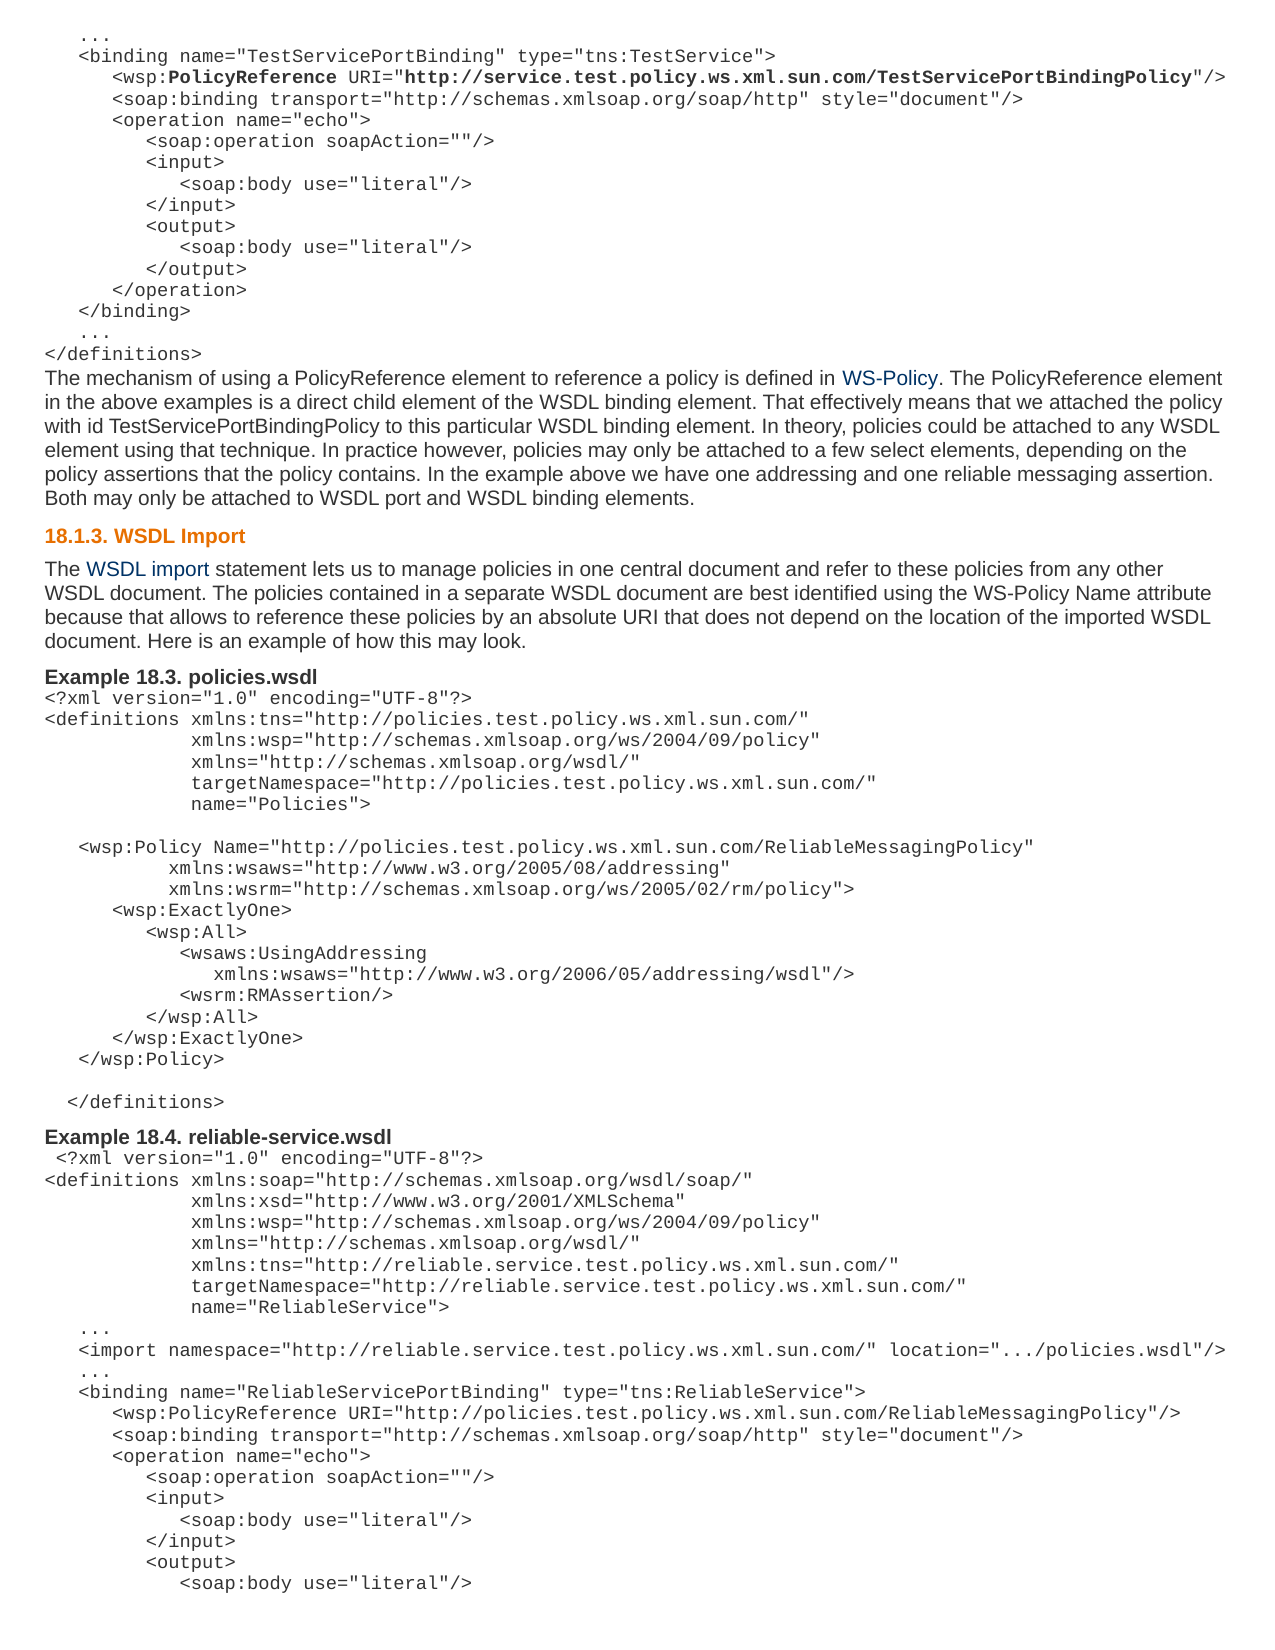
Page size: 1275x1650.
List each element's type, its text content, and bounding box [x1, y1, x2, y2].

text <soap:operation soapAction=""/> [44, 1468, 1227, 1489]
text <output> [44, 217, 1227, 238]
text name="ReliableService"> [44, 1298, 1227, 1319]
text xmlns="http://schemas.xmlsoap.org/wsdl/" [44, 1234, 1227, 1255]
text <operation name="echo"> [44, 1447, 1227, 1468]
text Example 18.4. reliable-service.wsdl [44, 1114, 1227, 1149]
text xmlns:xsd="http://www.w3.org/2001/XMLSchema" [44, 1192, 1227, 1213]
text </input> [44, 196, 1227, 217]
text The mechanism of using a PolicyReference element to reference a policy is defined in WS-Policy. The PolicyReference element in the above examples is a direct child element of the WSDL binding element. That effectively means that we attached the policy with id TestServicePortBindingPolicy to this particular WSDL binding element. In theory, policies could be attached to any WSDL element using that technique. In practice however, policies may only be attached to a few select elements, depending on the policy assertions that the policy contains. In the example above we have one addressing and one reliable messaging assertion. Both may only be attached to WSDL port and WSDL binding elements. [44, 366, 1227, 509]
text <definitions xmlns:tns="http://policies.test.policy.ws.xml.sun.com/" [44, 710, 1227, 731]
text <definitions xmlns:soap="http://schemas.xmlsoap.org/wsdl/soap/" [44, 1170, 1227, 1192]
text name="Policies"> [44, 795, 1227, 816]
text targetNamespace="http://policies.test.policy.ws.xml.sun.com/" [44, 774, 1227, 795]
text <wsp:All> [44, 922, 1227, 944]
text <wsp:PolicyReference URI="http://service.test.policy.ws.xml.sun.com/TestServicePortBindingPolicy"/> [44, 68, 1227, 89]
text xmlns:wsaws="http://www.w3.org/2005/08/addressing" [44, 859, 1227, 880]
text <?xml version="1.0" encoding="UTF-8"?> [44, 689, 1227, 710]
text </definitions> [44, 1092, 1227, 1114]
text targetNamespace="http://reliable.service.test.policy.ws.xml.sun.com/" [44, 1277, 1227, 1298]
text </wsp:ExactlyOne> [44, 1029, 1227, 1050]
text </input> [44, 1532, 1227, 1553]
text ... [44, 1319, 1227, 1340]
text <binding name="ReliableServicePortBinding" type="tns:ReliableService"> [44, 1383, 1227, 1404]
text <soap:operation soapAction=""/> [44, 132, 1227, 153]
text xmlns="http://schemas.xmlsoap.org/wsdl/" [44, 752, 1227, 774]
text <soap:binding transport="http://schemas.xmlsoap.org/soap/http" style="document"/> [44, 1425, 1227, 1447]
text Example 18.3. policies.wsdl [44, 653, 1227, 689]
text <wsrm:RMAssertion/> [44, 986, 1227, 1007]
text <?xml version="1.0" encoding="UTF-8"?> [44, 1149, 1227, 1170]
text <input> [44, 153, 1227, 174]
text </definitions> [44, 344, 1227, 366]
text <soap:body use="literal"/> [44, 1510, 1227, 1532]
text xmlns:tns="http://reliable.service.test.policy.ws.xml.sun.com/" [44, 1255, 1227, 1277]
text ... [44, 323, 1227, 344]
text </operation> [44, 281, 1227, 302]
text <input> [44, 1489, 1227, 1510]
subtitle 18.1.3. WSDL Import [44, 524, 1227, 548]
text <operation name="echo"> [44, 111, 1227, 132]
text <soap:body use="literal"/> [44, 238, 1227, 259]
text ... [44, 1362, 1227, 1383]
text xmlns:wsp="http://schemas.xmlsoap.org/ws/2004/09/policy" [44, 731, 1227, 752]
text <soap:body use="literal"/> [44, 174, 1227, 196]
text </output> [44, 259, 1227, 281]
text xmlns:wsp="http://schemas.xmlsoap.org/ws/2004/09/policy" [44, 1213, 1227, 1234]
text </binding> [44, 302, 1227, 323]
text <soap:binding transport="http://schemas.xmlsoap.org/soap/http" style="document"/> [44, 89, 1227, 111]
text <wsp:Policy Name="http://policies.test.policy.ws.xml.sun.com/ReliableMessagingPolicy" [44, 837, 1227, 859]
text ... [44, 26, 1227, 47]
text <binding name="TestServicePortBinding" type="tns:TestService"> [44, 47, 1227, 68]
text xmlns:wsaws="http://www.w3.org/2006/05/addressing/wsdl"/> [44, 965, 1227, 986]
text <wsaws:UsingAddressing [44, 944, 1227, 965]
text <soap:body use="literal"/> [44, 1574, 1227, 1595]
text <wsp:PolicyReference URI="http://policies.test.policy.ws.xml.sun.com/ReliableMessagingPolicy"/> [44, 1404, 1227, 1425]
text </wsp:All> [44, 1007, 1227, 1029]
text xmlns:wsrm="http://schemas.xmlsoap.org/ws/2005/02/rm/policy"> [44, 880, 1227, 901]
text <import namespace="http://reliable.service.test.policy.ws.xml.sun.com/" location=".../policies.wsdl"/> [44, 1340, 1227, 1362]
text <wsp:ExactlyOne> [44, 901, 1227, 922]
text The WSDL import statement lets us to manage policies in one central document and refer to these policies from any other WSDL document. The policies contained in a separate WSDL document are best identified using the WS-Policy Name attribute because that allows to reference these policies by an absolute URI that does not depend on the location of the imported WSDL document. Here is an example of how this may look. [44, 557, 1227, 653]
text <output> [44, 1553, 1227, 1574]
text </wsp:Policy> [44, 1050, 1227, 1071]
